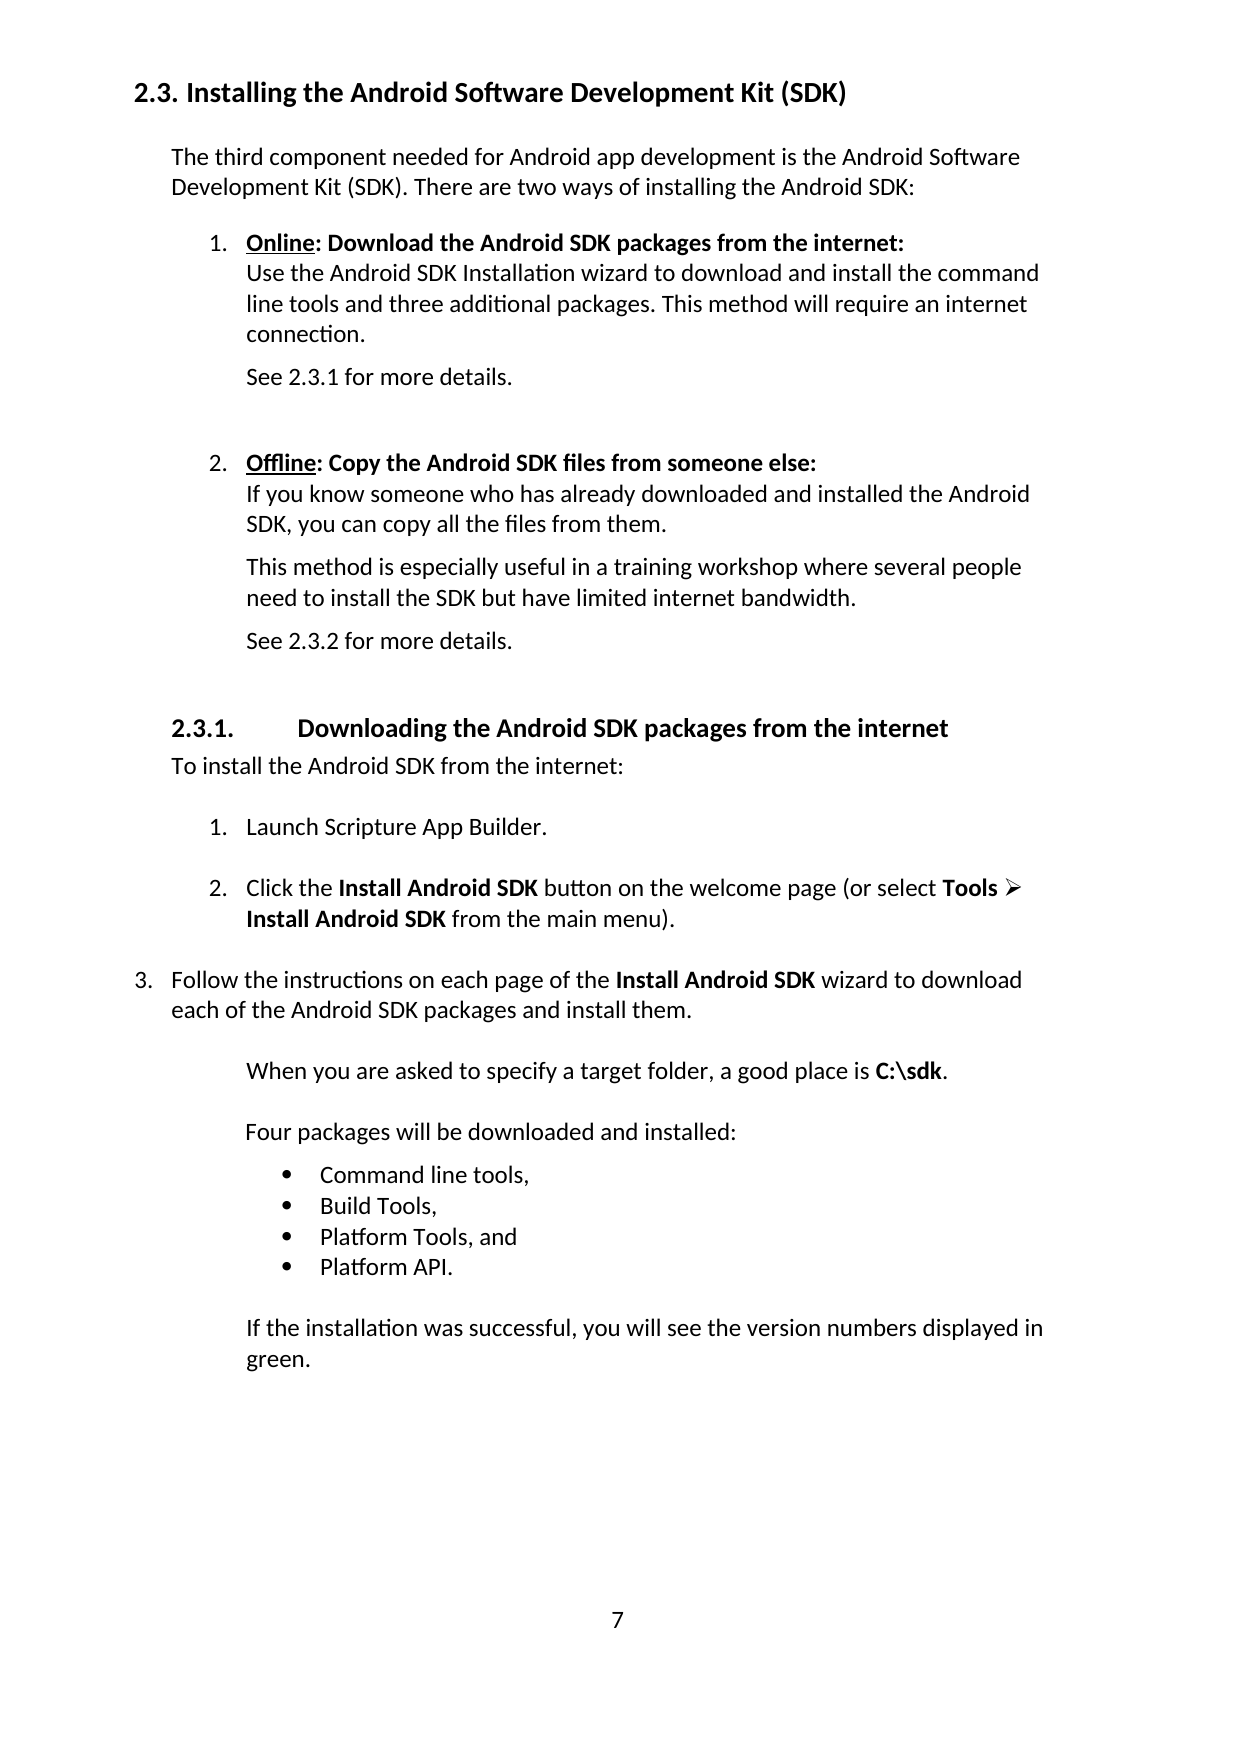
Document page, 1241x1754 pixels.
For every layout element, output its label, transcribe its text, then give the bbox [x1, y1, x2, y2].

subtitle Downloading the Android SDK packages from the internet [171, 711, 1069, 744]
list Follow the instructions on each page of the Install Android SDK wizard to download each of the Android SDK packages and install them. [134, 964, 1069, 1025]
list This method is especially useful in a training workshop where several people need to install the SDK but have limited internet bandwidth. [246, 551, 1069, 612]
list Online: Download the Android SDK packages from the internet: Use the Android SDK Installation wizard to download and install the command line tools and three additional packages. This method will require an internet connection. [209, 227, 1069, 349]
list Launch Scripture App Builder. [209, 811, 1069, 842]
list See 2.3.1 for more details. [246, 361, 1069, 422]
subtitle Installing the Android Software Development Kit (SDK) [134, 74, 1069, 109]
text When you are asked to specify a target folder, a good place is C:\sdk. [246, 1056, 1069, 1086]
list Click the Install Android SDK button on the welcome page (or select Tools  Install Android SDK from the main menu). [209, 872, 1069, 933]
list See 2.3.2 for more details. [246, 625, 1069, 656]
text To install the Android SDK from the internet: [171, 750, 1069, 781]
text Four packages will be downloaded and installed: [245, 1117, 1069, 1147]
list Platform Tools, and [282, 1221, 1069, 1251]
list Platform API. [282, 1251, 1069, 1282]
list Command line tools, [282, 1159, 1069, 1190]
text If the installation was successful, you will see the version numbers displayed in green. [246, 1312, 1069, 1373]
text The third component needed for Android app development is the Android Software Development Kit (SDK). There are two ways of installing the Android SDK: [171, 141, 1069, 202]
list Build Tools, [282, 1190, 1069, 1221]
list Offline: Copy the Android SDK files from someone else: If you know someone who has already downloaded and installed the Android SDK, you can copy all the files from them. [209, 447, 1069, 539]
